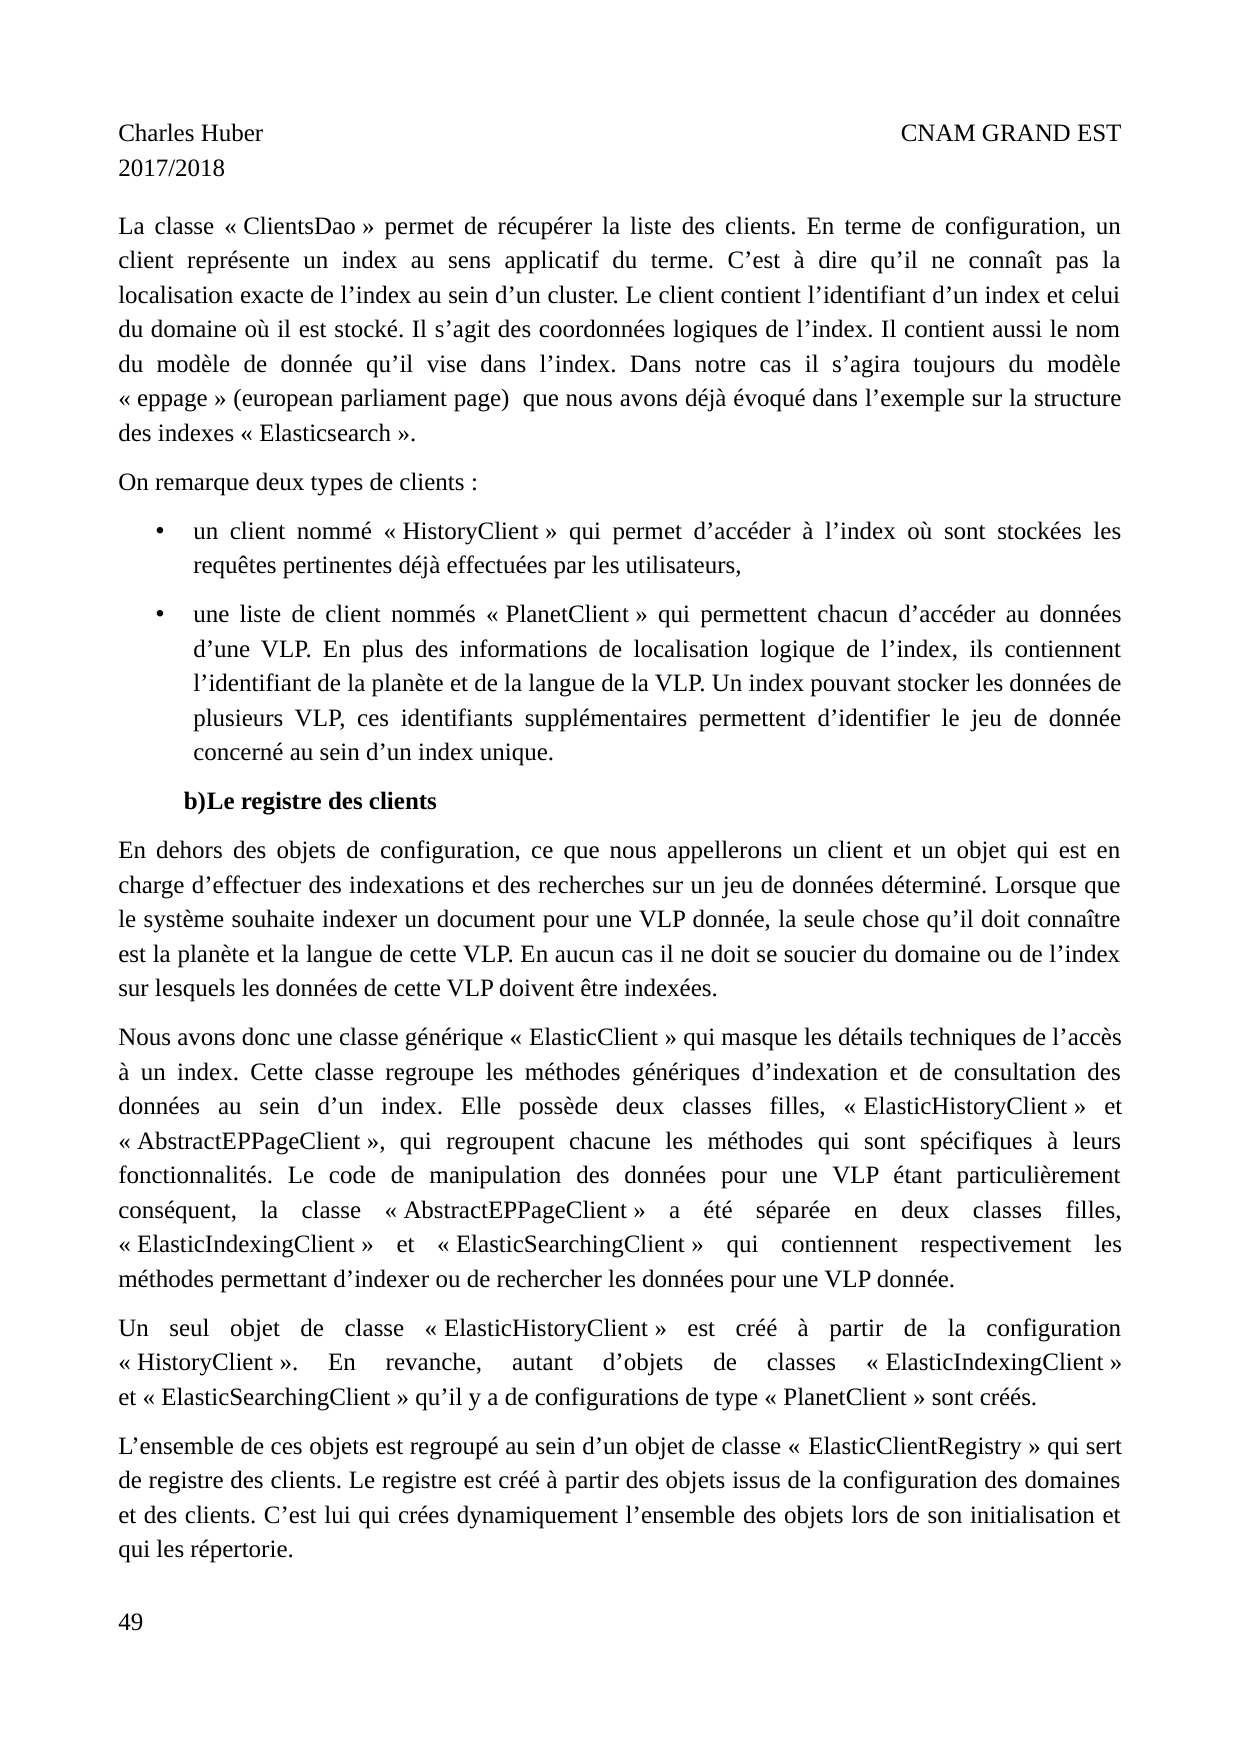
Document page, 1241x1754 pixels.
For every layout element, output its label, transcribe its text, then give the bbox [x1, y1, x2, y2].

text Nous avons donc une classe générique « ElasticClient » qui masque les détails techniques de l’accès à un index. Cette classe regroupe les méthodes génériques d’indexation et de consultation des données au sein d’un index. Elle possède deux classes filles, « ElasticHistoryClient » et « AbstractEPPageClient », qui regroupent chacune les méthodes qui sont spécifiques à leurs fonctionnalités. Le code de manipulation des données pour une VLP étant particulièrement conséquent, la classe « AbstractEPPageClient » a été séparée en deux classes filles, « ElasticIndexingClient » et « ElasticSearchingClient » qui contiennent respectivement les méthodes permettant d’indexer ou de rechercher les données pour une VLP donnée. [118, 1022, 1122, 1292]
text L’ensemble de ces objets est regroupé au sein d’un objet de classe « ElasticClientRegistry » qui sert de registre des clients. Le registre est créé à partir des objets issus de la configuration des domaines et des clients. C’est lui qui crées dynamiquement l’ensemble des objets lors de son initialisation et qui les répertorie. [118, 1431, 1122, 1563]
list un client nommé « HistoryClient » qui permet d’accéder à l’index où sont stockées les requêtes pertinentes déjà effectuées par les utilisateurs, [156, 516, 1122, 579]
subtitle Le registre des clients [177, 786, 1122, 815]
text On remarque deux types de clients : [118, 467, 1122, 496]
text En dehors des objets de configuration, ce que nous appellerons un client et un objet qui est en charge d’effectuer des indexations et des recherches sur un jeu de données déterminé. Lorsque que le système souhaite indexer un document pour une VLP donnée, la seule chose qu’il doit connaître est la planète et la langue de cette VLP. En aucun cas il ne doit se soucier du domaine ou de l’index sur lesquels les données de cette VLP doivent être indexées. [118, 835, 1122, 1002]
text La classe « ClientsDao » permet de récupérer la liste des clients. En terme de configuration, un client représente un index au sens applicatif du terme. C’est à dire qu’il ne connaît pas la localisation exacte de l’index au sein d’un cluster. Le client contient l’identifiant d’un index et celui du domaine où il est stocké. Il s’agit des coordonnées logiques de l’index. Il contient aussi le nom du modèle de donnée qu’il vise dans l’index. Dans notre cas il s’agira toujours du modèle « eppage » (european parliament page) que nous avons déjà évoqué dans l’exemple sur la structure des indexes « Elasticsearch ». [118, 211, 1122, 446]
list une liste de client nommés « PlanetClient » qui permettent chacun d’accéder au données d’une VLP. En plus des informations de localisation logique de l’index, ils contiennent l’identifiant de la planète et de la langue de la VLP. Un index pouvant stocker les données de plusieurs VLP, ces identifiants supplémentaires permettent d’identifier le jeu de donnée concerné au sein d’un index unique. [156, 599, 1122, 766]
text Un seul objet de classe « ElasticHistoryClient » est créé à partir de la configuration « HistoryClient ». En revanche, autant d’objets de classes « ElasticIndexingClient » et « ElasticSearchingClient » qu’il y a de configurations de type « PlanetClient » sont créés. [118, 1313, 1122, 1411]
